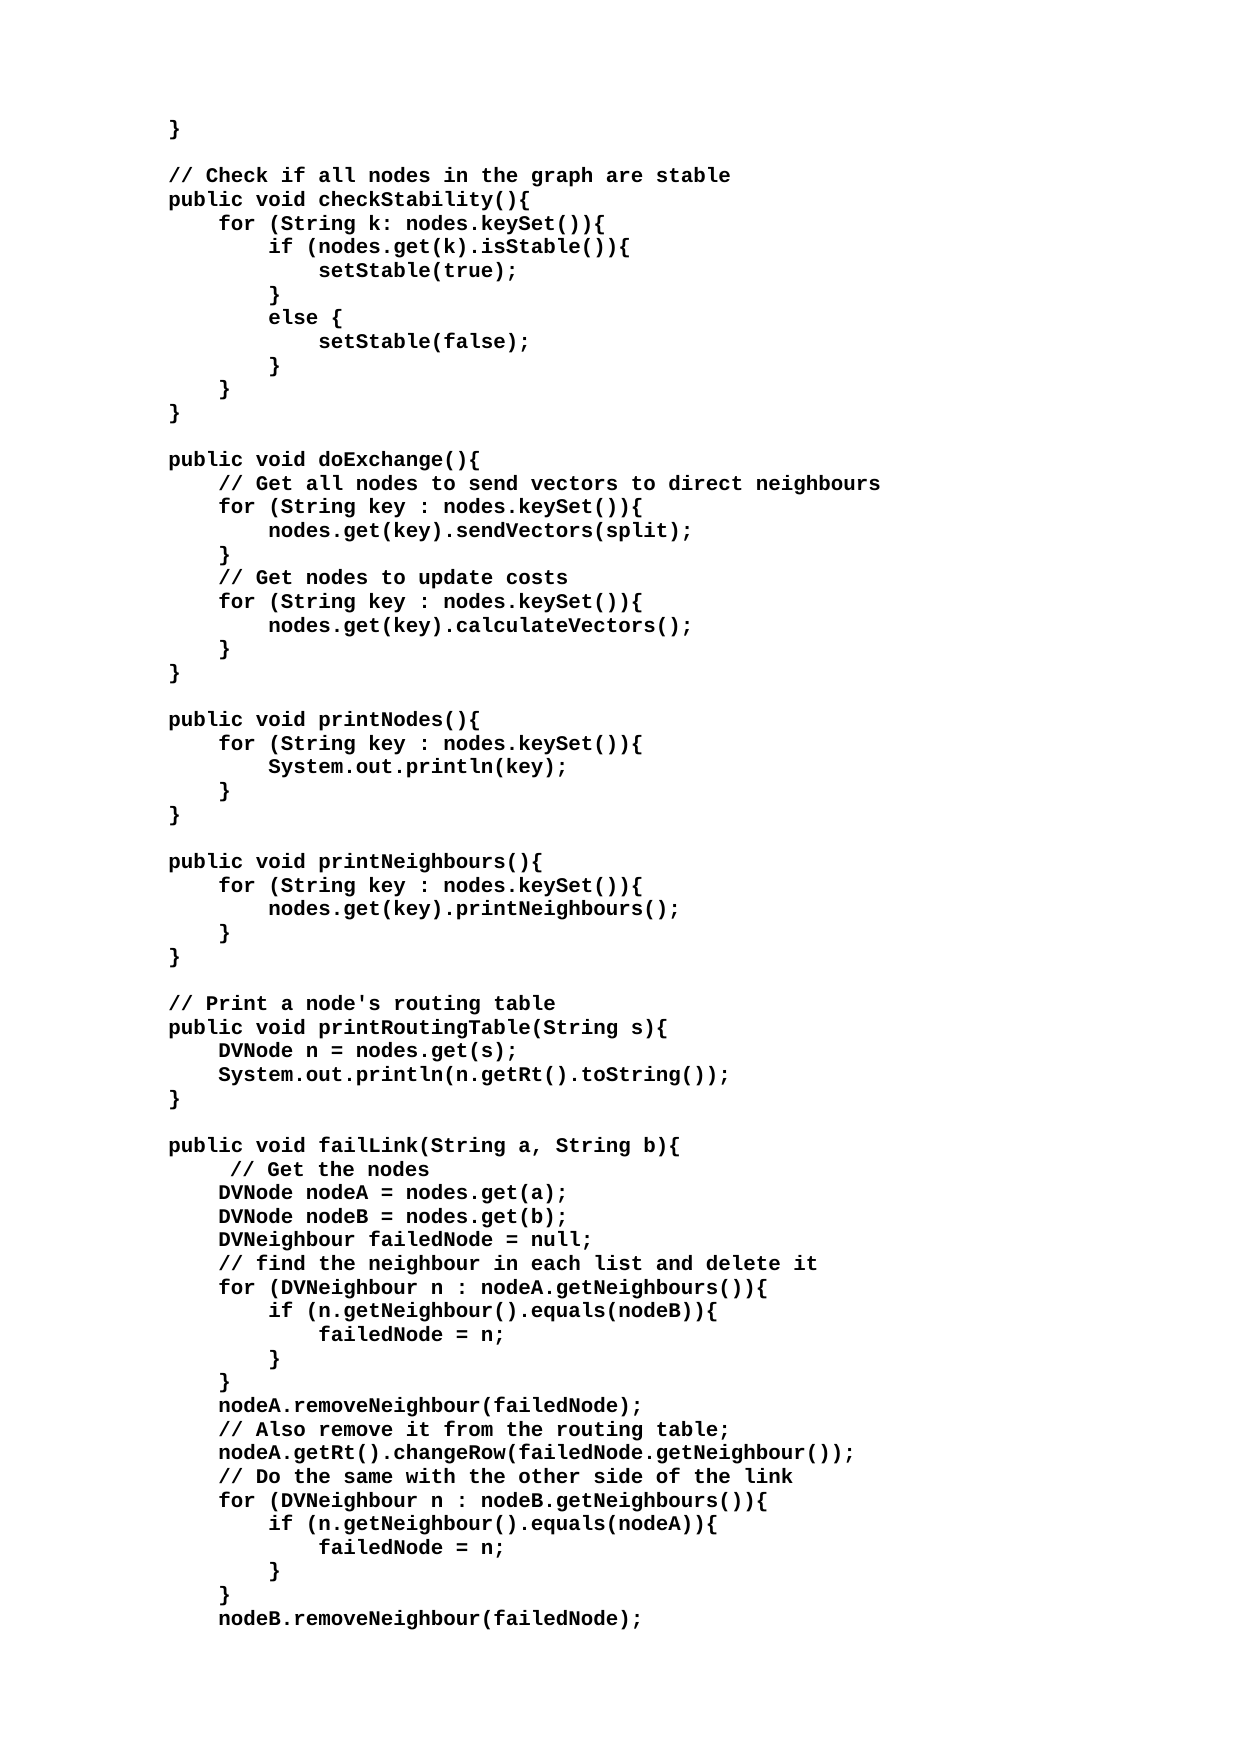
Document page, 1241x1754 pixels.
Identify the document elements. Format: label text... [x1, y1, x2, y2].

text DVNode n = nodes.get(s); [118, 1040, 1122, 1064]
text setStable(true); [118, 260, 1122, 284]
text DVNode nodeB = nodes.get(b); [118, 1206, 1122, 1229]
text } [118, 922, 1122, 946]
text DVNeighbour failedNode = null; [118, 1229, 1122, 1253]
text } [118, 638, 1122, 662]
text DVNode nodeA = nodes.get(a); [118, 1182, 1122, 1206]
text public void printNeighbours(){ [118, 851, 1122, 875]
text } [118, 402, 1122, 426]
text nodes.get(key).printNeighbours(); [118, 898, 1122, 922]
text if (n.getNeighbour().equals(nodeA)){ [118, 1513, 1122, 1537]
text if (n.getNeighbour().equals(nodeB)){ [118, 1300, 1122, 1324]
text for (String k: nodes.keySet()){ [118, 213, 1122, 236]
text for (String key : nodes.keySet()){ [118, 733, 1122, 757]
text for (String key : nodes.keySet()){ [118, 496, 1122, 520]
text System.out.println(n.getRt().toString()); [118, 1064, 1122, 1088]
text } [118, 946, 1122, 969]
text nodes.get(key).calculateVectors(); [118, 615, 1122, 638]
text public void printNodes(){ [118, 709, 1122, 733]
text // Also remove it from the routing table; [118, 1419, 1122, 1442]
text } [118, 662, 1122, 686]
text for (DVNeighbour n : nodeB.getNeighbours()){ [118, 1489, 1122, 1513]
text } [118, 1088, 1122, 1111]
text } [118, 284, 1122, 307]
text // Do the same with the other side of the link [118, 1466, 1122, 1489]
text // Get the nodes [118, 1158, 1122, 1182]
text } [118, 118, 1122, 142]
text } [118, 354, 1122, 378]
text failedNode = n; [118, 1537, 1122, 1561]
text nodeA.removeNeighbour(failedNode); [118, 1395, 1122, 1419]
text public void failLink(String a, String b){ [118, 1135, 1122, 1158]
text for (String key : nodes.keySet()){ [118, 875, 1122, 898]
text } [118, 780, 1122, 804]
text public void printRoutingTable(String s){ [118, 1017, 1122, 1040]
text nodeB.removeNeighbour(failedNode); [118, 1608, 1122, 1631]
text System.out.println(key); [118, 757, 1122, 780]
text // Get all nodes to send vectors to direct neighbours [118, 473, 1122, 496]
text setStable(false); [118, 331, 1122, 354]
text } [118, 1371, 1122, 1395]
text for (String key : nodes.keySet()){ [118, 591, 1122, 615]
text public void doExchange(){ [118, 449, 1122, 473]
text else { [118, 307, 1122, 331]
text failedNode = n; [118, 1324, 1122, 1348]
text } [118, 378, 1122, 402]
text // Check if all nodes in the graph are stable [118, 165, 1122, 189]
text nodeA.getRt().changeRow(failedNode.getNeighbour()); [118, 1442, 1122, 1466]
text // Print a node's routing table [118, 993, 1122, 1017]
text } [118, 1348, 1122, 1371]
text if (nodes.get(k).isStable()){ [118, 236, 1122, 260]
text for (DVNeighbour n : nodeA.getNeighbours()){ [118, 1277, 1122, 1300]
text nodes.get(key).sendVectors(split); [118, 520, 1122, 544]
text public void checkStability(){ [118, 189, 1122, 213]
text // find the neighbour in each list and delete it [118, 1253, 1122, 1277]
text // Get nodes to update costs [118, 567, 1122, 591]
text } [118, 544, 1122, 567]
text } [118, 804, 1122, 827]
text } [118, 1584, 1122, 1608]
text } [118, 1561, 1122, 1584]
